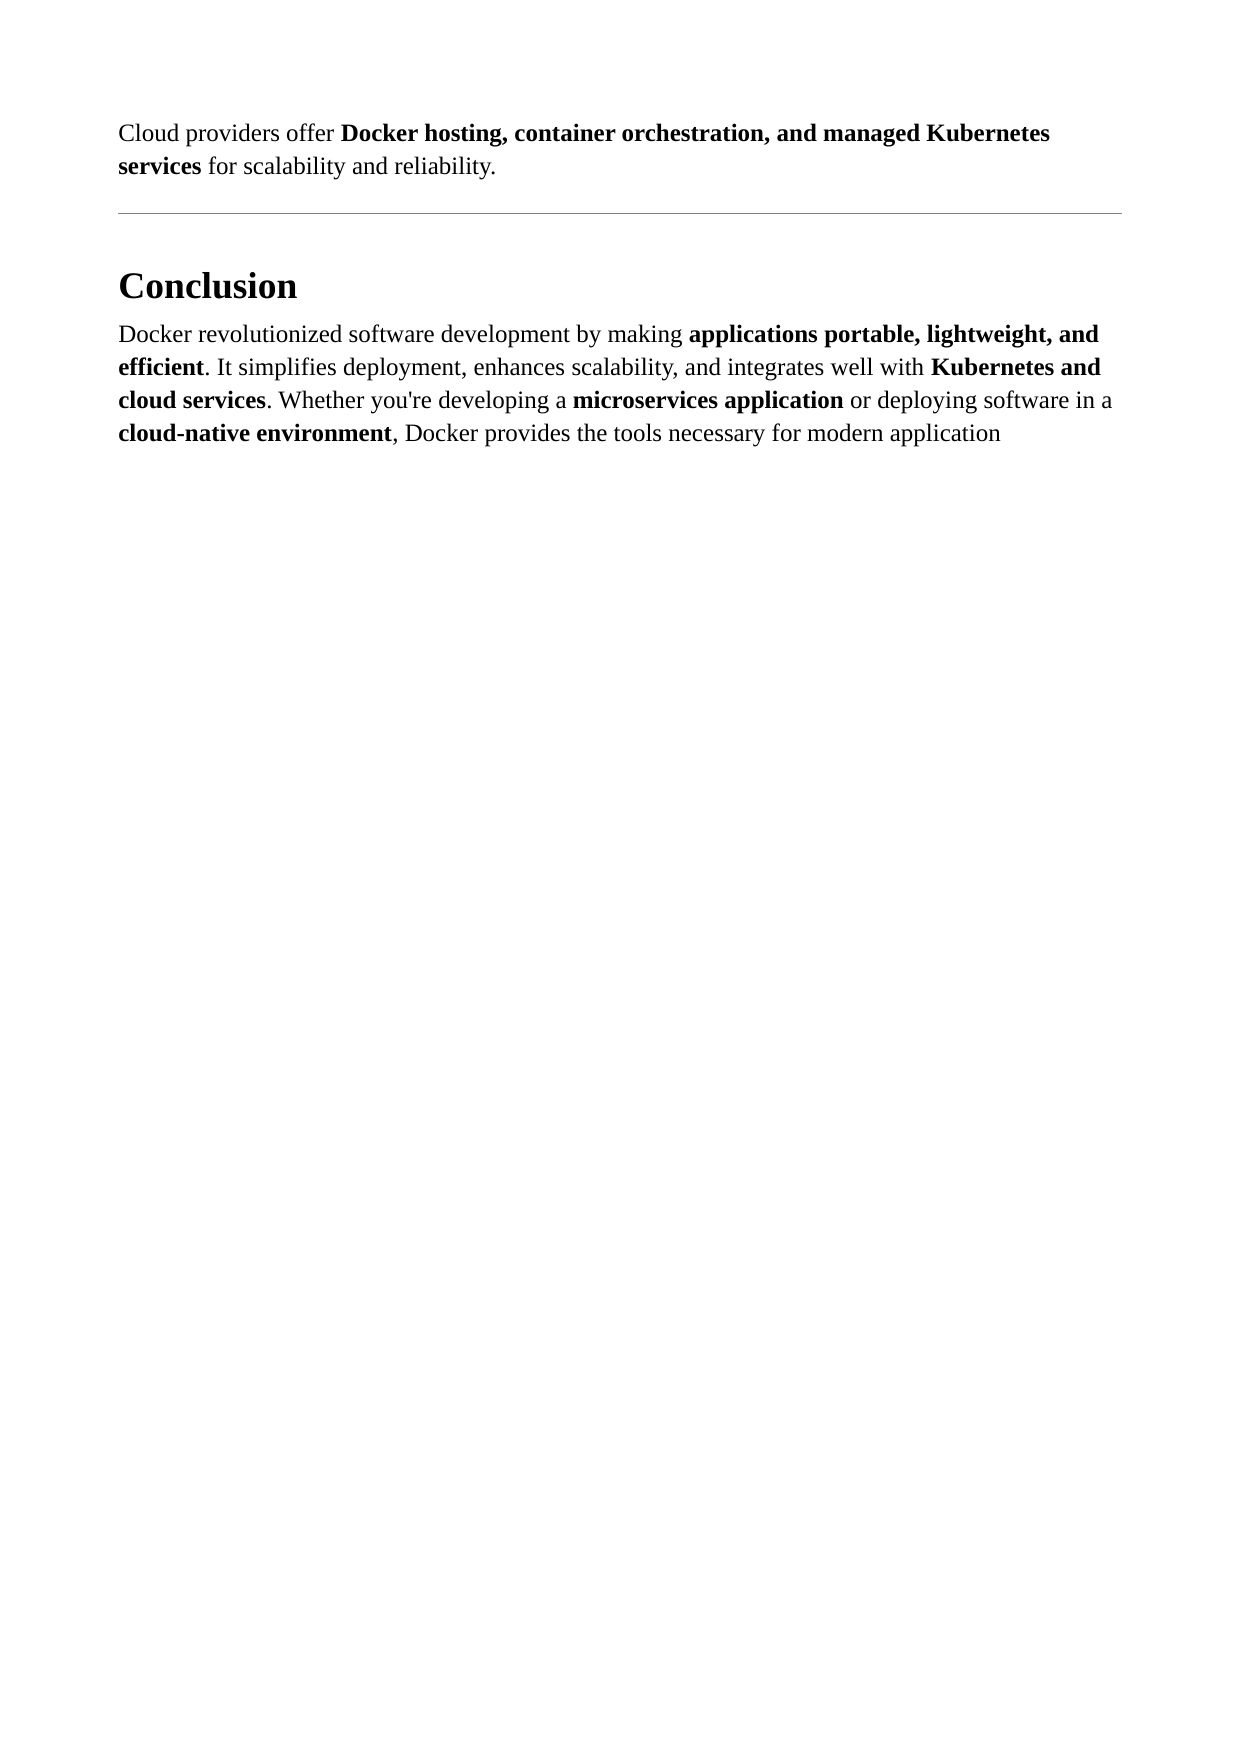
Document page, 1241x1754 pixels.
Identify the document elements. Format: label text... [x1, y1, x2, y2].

text Cloud providers offer Docker hosting, container orchestration, and managed Kubernetes services for scalability and reliability. [118, 118, 1122, 180]
subtitle Conclusion [118, 264, 1122, 307]
text Docker revolutionized software development by making applications portable, lightweight, and efficient. It simplifies deployment, enhances scalability, and integrates well with Kubernetes and cloud services. Whether you're developing a microservices application or deploying software in a cloud-native environment, Docker provides the tools necessary for modern application [118, 319, 1122, 447]
